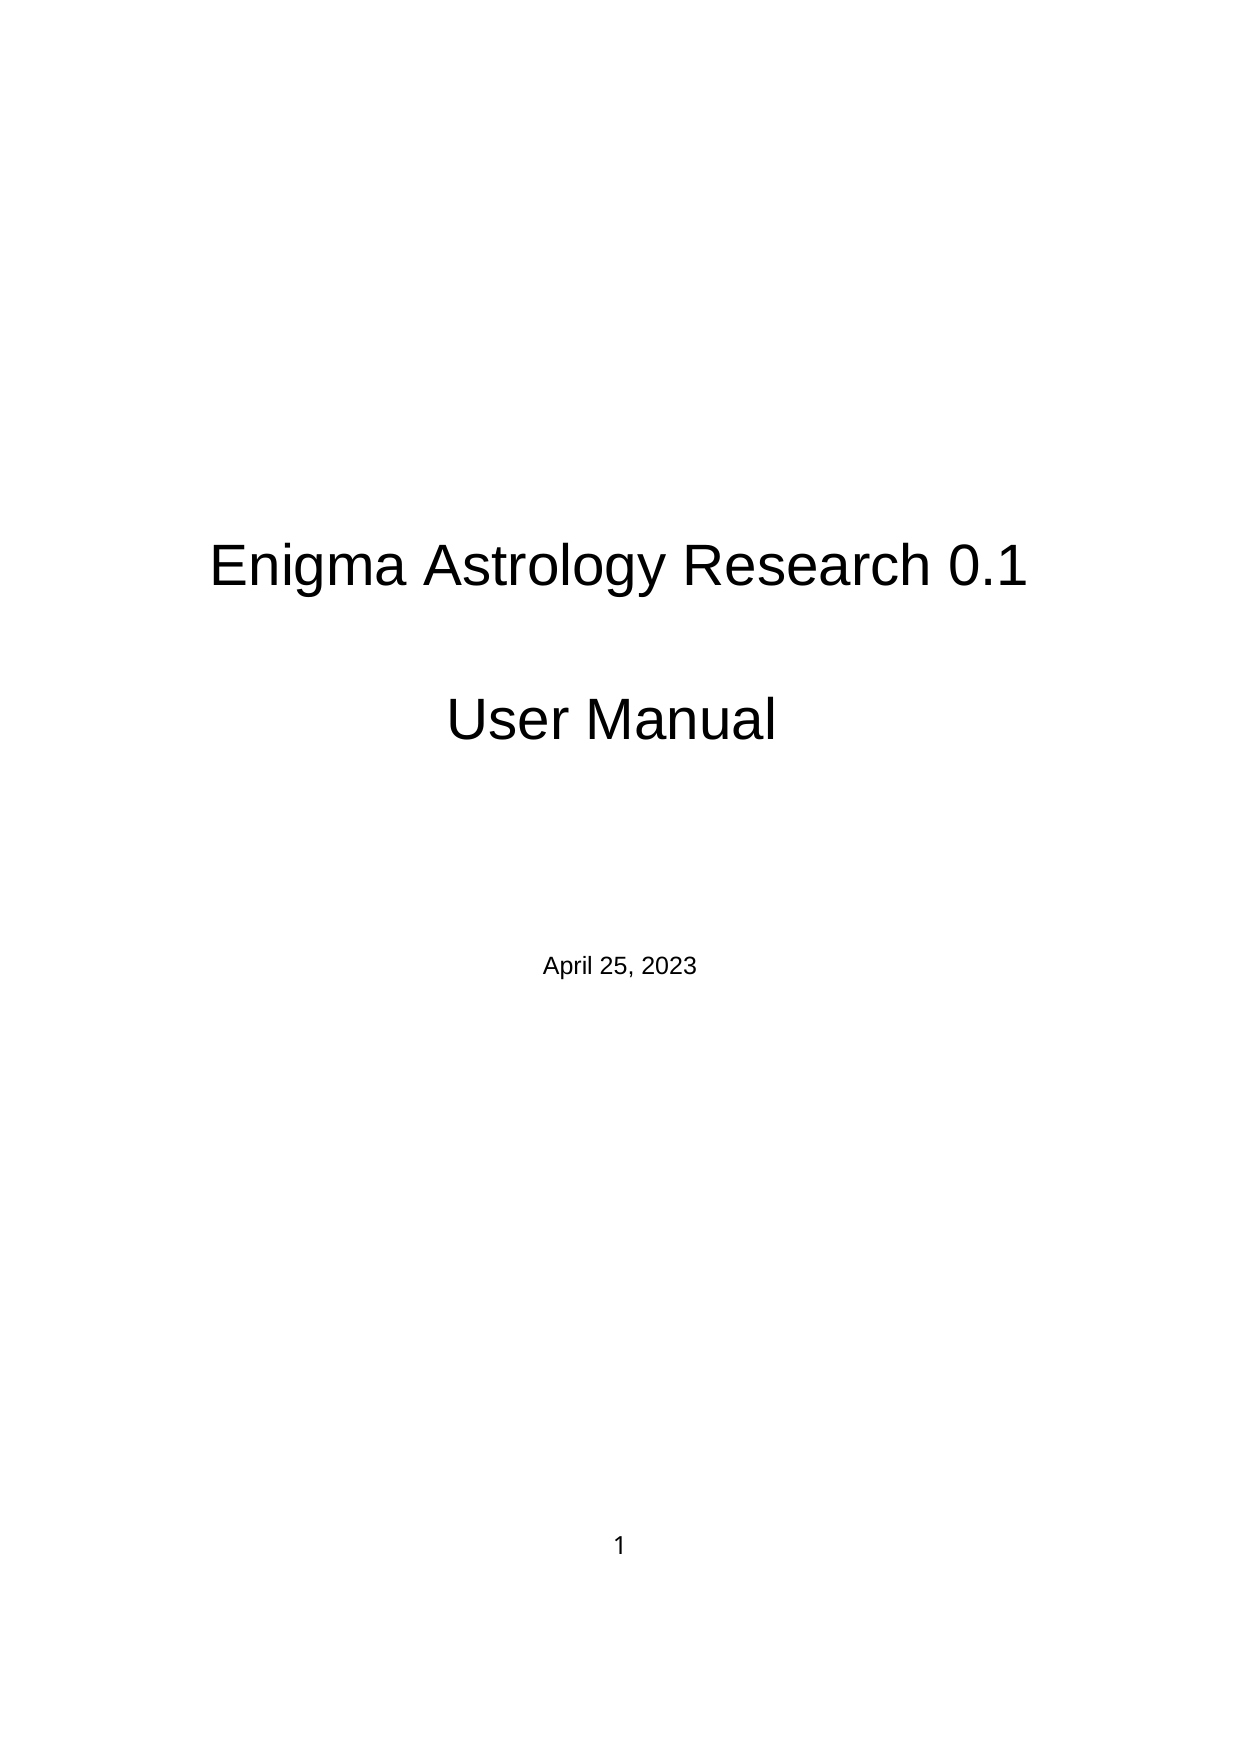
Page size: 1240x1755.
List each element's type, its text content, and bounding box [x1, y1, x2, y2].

title Enigma Astrology Research 0.1 [150, 532, 1089, 598]
title User Manual [150, 686, 1089, 752]
text April 25, 2023 [150, 952, 1089, 979]
